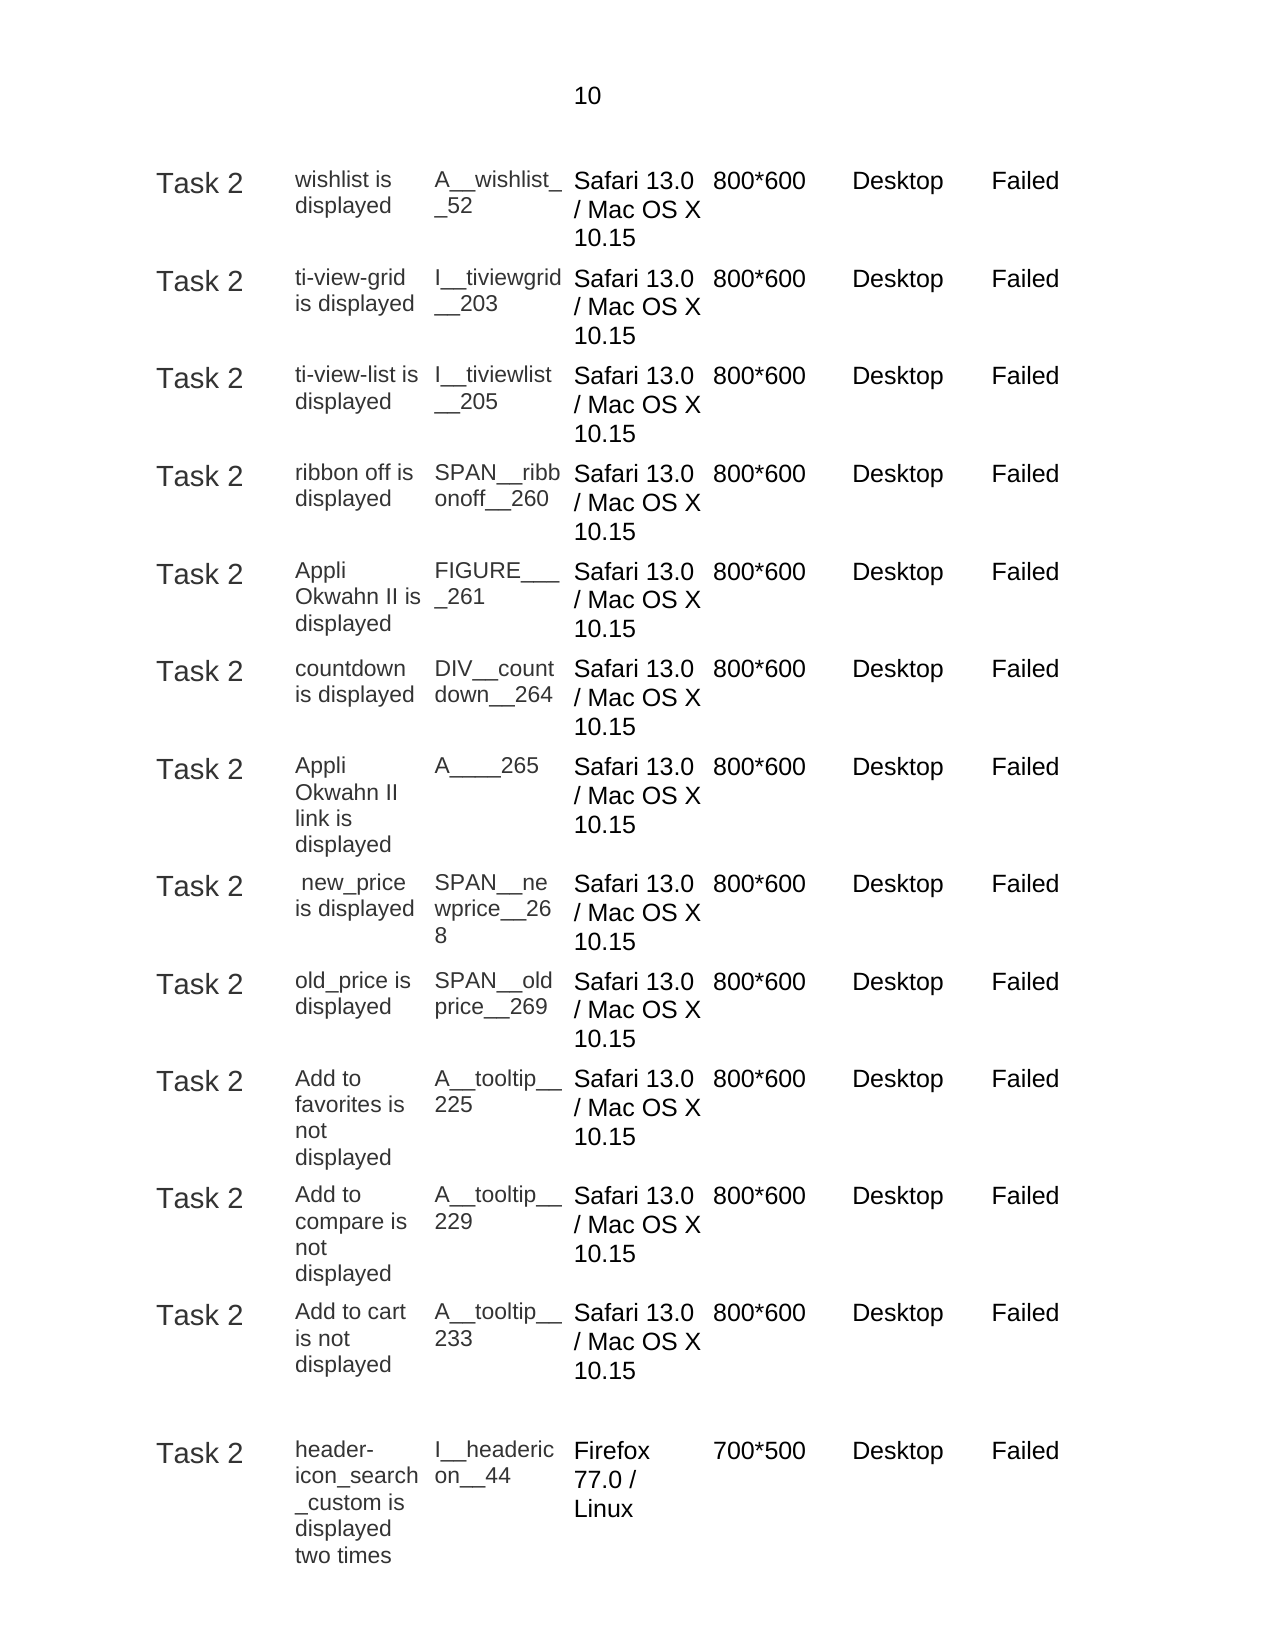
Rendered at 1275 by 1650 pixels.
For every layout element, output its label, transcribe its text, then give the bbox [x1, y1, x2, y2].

table_cell [429, 75, 568, 115]
table_cell ti-view-grid is displayed [289, 258, 428, 356]
table_cell 800*600 [707, 1176, 846, 1292]
table_cell Task 2 [150, 258, 289, 356]
table_cell Safari 13.0 / Mac OS X 10.15 [568, 356, 707, 453]
table_cell 800*600 [707, 746, 846, 863]
table_cell [846, 75, 986, 115]
table_cell Desktop [846, 863, 986, 961]
table_cell 800*600 [707, 453, 846, 551]
table_cell [707, 1390, 846, 1430]
table_cell Safari 13.0 / Mac OS X 10.15 [568, 863, 707, 961]
table_cell Safari 13.0 / Mac OS X 10.15 [568, 453, 707, 551]
table_cell 800*600 [707, 551, 846, 649]
table_cell [846, 115, 986, 160]
table_cell Desktop [846, 746, 986, 863]
table_cell countdown is displayed [289, 649, 428, 746]
table_cell Safari 13.0 / Mac OS X 10.15 [568, 961, 707, 1059]
table_cell Failed [986, 160, 1125, 258]
table_cell Desktop [846, 258, 986, 356]
table_cell Failed [986, 551, 1125, 649]
table_cell Add to favorites is not displayed [289, 1059, 428, 1176]
table_cell 800*600 [707, 1059, 846, 1176]
table_cell Failed [986, 258, 1125, 356]
table_cell Desktop [846, 160, 986, 258]
table_cell 800*600 [707, 160, 846, 258]
table_cell Desktop [846, 356, 986, 453]
table_cell Desktop [846, 1293, 986, 1390]
table_cell Failed [986, 1293, 1125, 1390]
table_cell Desktop [846, 649, 986, 746]
table_cell Desktop [846, 961, 986, 1059]
table_cell Add to compare is not displayed [289, 1176, 428, 1292]
table_cell Task 2 [150, 649, 289, 746]
table_cell [846, 1390, 986, 1430]
table_cell [568, 115, 707, 160]
table_cell Safari 13.0 / Mac OS X 10.15 [568, 258, 707, 356]
table_cell Failed [986, 961, 1125, 1059]
table_cell [986, 115, 1125, 160]
table_cell Task 2 [150, 453, 289, 551]
table_cell FIGURE____261 [429, 551, 568, 649]
table_cell [986, 75, 1125, 115]
table_cell Appli Okwahn II link is displayed [289, 746, 428, 863]
table_cell Desktop [846, 551, 986, 649]
table_cell [150, 115, 289, 160]
table_cell Desktop [846, 1059, 986, 1176]
table_cell Task 2 [150, 961, 289, 1059]
table_cell I__tiviewlist__205 [429, 356, 568, 453]
table_cell A__tooltip__233 [429, 1293, 568, 1390]
table_cell Failed [986, 863, 1125, 961]
table_cell Firefox 77.0 / Linux [568, 1430, 707, 1574]
table_cell Safari 13.0 / Mac OS X 10.15 [568, 551, 707, 649]
table_cell Failed [986, 1059, 1125, 1176]
table_cell SPAN__ribbonoff__260 [429, 453, 568, 551]
table_cell Appli Okwahn II is displayed [289, 551, 428, 649]
table_cell 700*500 [707, 1430, 846, 1574]
table_cell Failed [986, 356, 1125, 453]
table_cell Task 2 [150, 1176, 289, 1292]
table_cell [568, 1390, 707, 1430]
table_cell Safari 13.0 / Mac OS X 10.15 [568, 746, 707, 863]
table_cell ti-view-list is displayed [289, 356, 428, 453]
table_cell DIV__countdown__264 [429, 649, 568, 746]
table_cell Safari 13.0 / Mac OS X 10.15 [568, 649, 707, 746]
table_cell A__tooltip__229 [429, 1176, 568, 1292]
table_cell Failed [986, 453, 1125, 551]
table_cell Desktop [846, 1430, 986, 1574]
table_cell Safari 13.0 / Mac OS X 10.15 [568, 160, 707, 258]
table_cell 800*600 [707, 258, 846, 356]
table_cell Task 2 [150, 746, 289, 863]
table_cell Desktop [846, 453, 986, 551]
table_cell Safari 13.0 / Mac OS X 10.15 [568, 1059, 707, 1176]
table_cell Task 2 [150, 1430, 289, 1574]
table_cell Desktop [846, 1176, 986, 1292]
table_cell ribbon off is displayed [289, 453, 428, 551]
table_cell Safari 13.0 / Mac OS X 10.15 [568, 1176, 707, 1292]
table_cell I__tiviewgrid__203 [429, 258, 568, 356]
table_cell SPAN__oldprice__269 [429, 961, 568, 1059]
table_cell [707, 75, 846, 115]
table_cell 10 [568, 75, 707, 115]
table_cell [150, 75, 289, 115]
table_cell [289, 75, 428, 115]
table_cell 800*600 [707, 961, 846, 1059]
table_cell Failed [986, 1176, 1125, 1292]
table_cell Task 2 [150, 1059, 289, 1176]
table_cell Task 2 [150, 863, 289, 961]
table_cell header-icon_search_custom is displayed two times [289, 1430, 428, 1574]
table_cell Task 2 [150, 551, 289, 649]
table_cell [707, 115, 846, 160]
table_cell 800*600 [707, 356, 846, 453]
table_cell old_price is displayed [289, 961, 428, 1059]
table_cell Add to cart is not displayed [289, 1293, 428, 1390]
table_cell wishlist is displayed [289, 160, 428, 258]
table_cell Task 2 [150, 1293, 289, 1390]
table_cell Failed [986, 746, 1125, 863]
table_cell 800*600 [707, 863, 846, 961]
table_cell Safari 13.0 / Mac OS X 10.15 [568, 1293, 707, 1390]
table_cell A____265 [429, 746, 568, 863]
table_cell [289, 1390, 428, 1430]
table_cell 800*600 [707, 649, 846, 746]
table_cell I__headericon__44 [429, 1430, 568, 1574]
table_cell [429, 115, 568, 160]
table_cell A__wishlist__52 [429, 160, 568, 258]
table_cell Task 2 [150, 356, 289, 453]
table_cell SPAN__newprice__268 [429, 863, 568, 961]
table_cell Failed [986, 649, 1125, 746]
table_cell [986, 1390, 1125, 1430]
table_cell Task 2 [150, 160, 289, 258]
table_cell new_price is displayed [289, 863, 428, 961]
table_cell [289, 115, 428, 160]
table_cell [429, 1390, 568, 1430]
table_cell 800*600 [707, 1293, 846, 1390]
table_cell Failed [986, 1430, 1125, 1574]
table_cell A__tooltip__225 [429, 1059, 568, 1176]
table_cell [150, 1390, 289, 1430]
